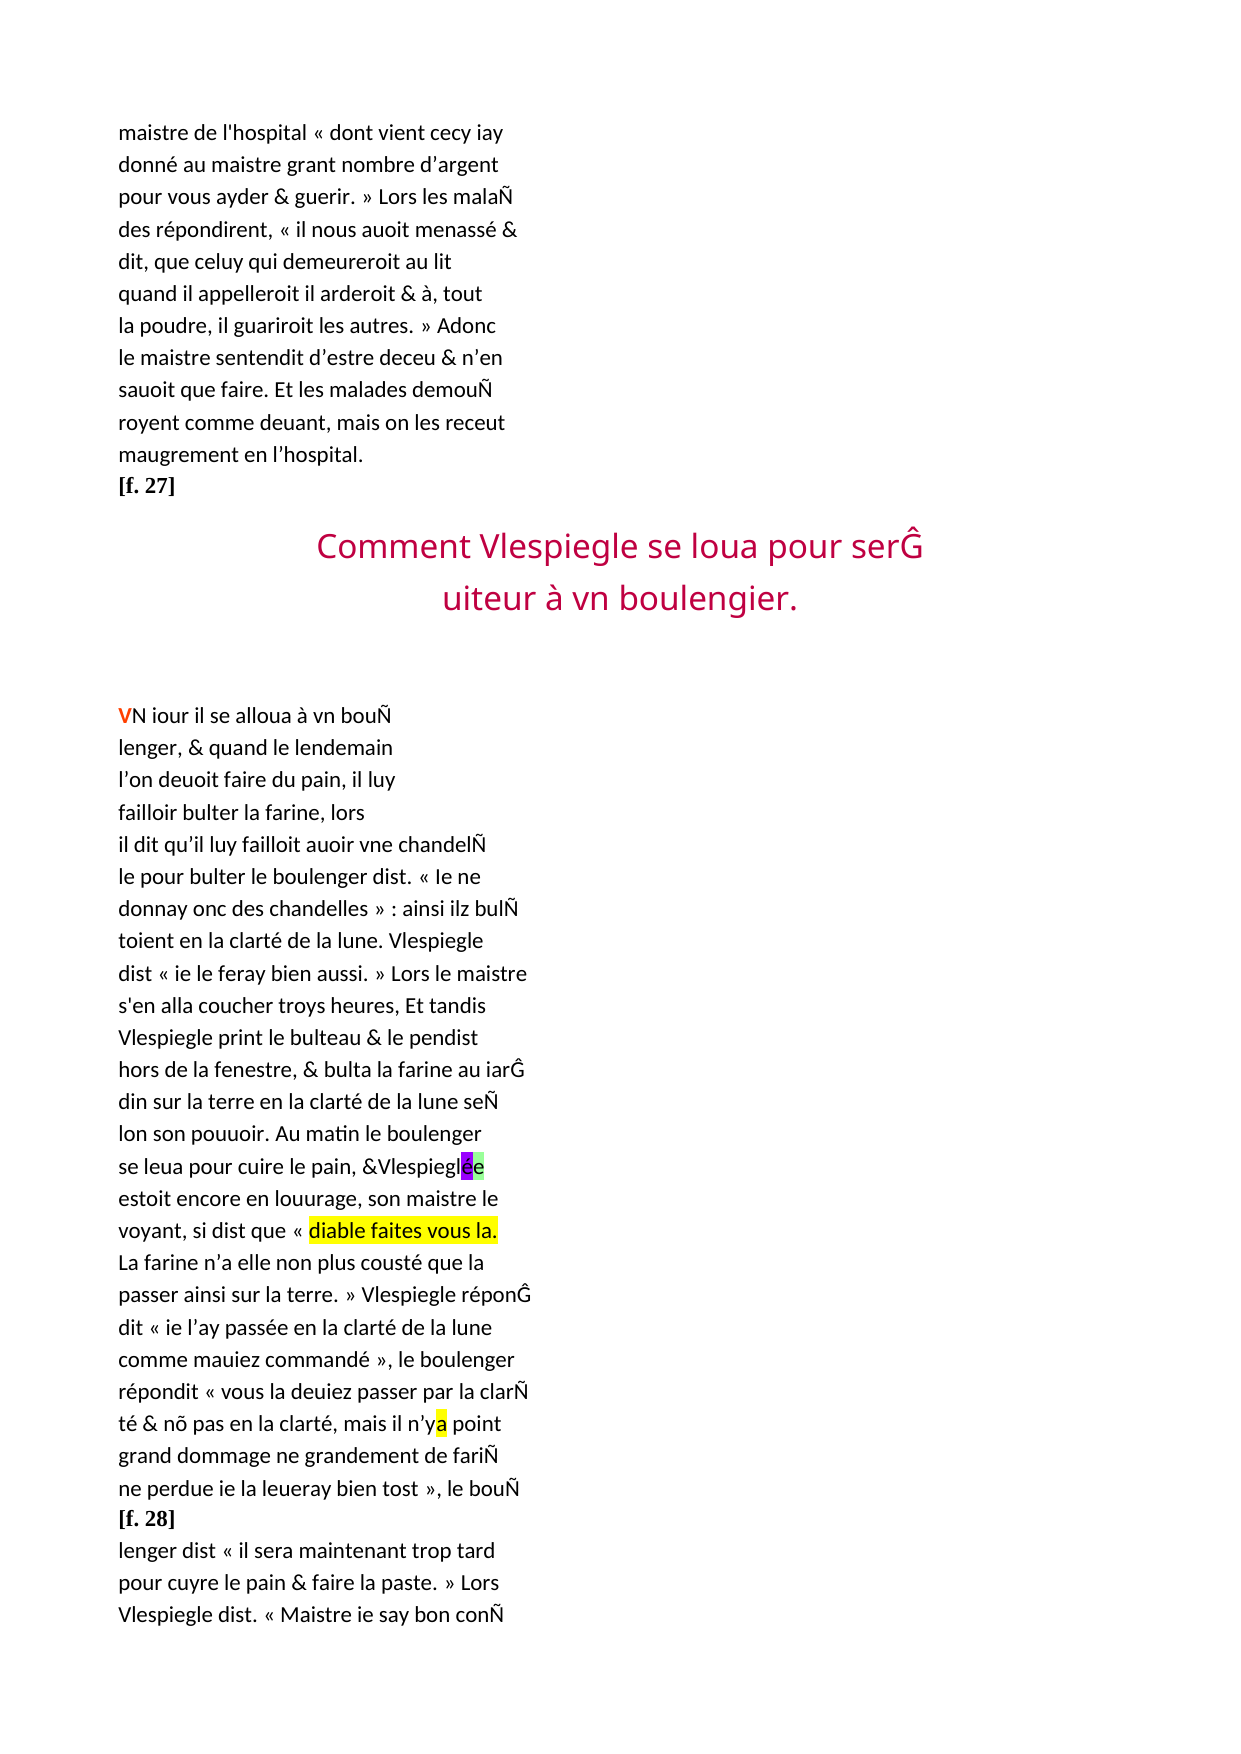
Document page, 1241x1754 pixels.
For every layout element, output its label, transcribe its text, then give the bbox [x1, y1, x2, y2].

text Comment Vlespiegle se loua pour serĜ uiteur à vn boulengier. [118, 523, 1122, 621]
text maistre de l'hospital « dont vient cecy iay donné au maistre grant nombre d’argent pour vous ayder & guerir. » Lors les malaÑ des répondirent, « il nous auoit menassé & dit, que celuy qui demeureroit au lit quand il appelleroit il arderoit & à, tout la poudre, il guariroit les autres. » Adonc le maistre sentendit d’estre deceu & n’en sauoit que faire. Et les malades demouÑ royent comme deuant, mais on les receut maugrement en l’hospital. [f. 27] [118, 118, 1122, 498]
text VN iour il se alloua à vn bouÑ lenger, & quand le lendemain l’on deuoit faire du pain, il luy failloir bulter la farine, lors il dit qu’il luy failloit auoir vne chandelÑ le pour bulter le boulenger dist. « Ie ne donnay onc des chandelles » : ainsi ilz bulÑ toient en la clarté de la lune. Vlespiegle dist « ie le feray bien aussi. » Lors le maistre s'en alla coucher troys heures, Et tandis Vlespiegle print le bulteau & le pendist hors de la fenestre, & bulta la farine au iarĜ din sur la terre en la clarté de la lune seÑ lon son pouuoir. Au matin le boulenger se leua pour cuire le pain, &Vlespieglée estoit encore en louurage, son maistre le voyant, si dist que « diable faites vous la. La farine n’a elle non plus cousté que la passer ainsi sur la terre. » Vlespiegle réponĜ dit « ie l’ay passée en la clarté de la lune comme mauiez commandé », le boulenger répondit « vous la deuiez passer par la clarÑ té & nõ pas en la clarté, mais il n’ya point grand dommage ne grandement de fariÑ ne perdue ie la leueray bien tost », le bouÑ [f. 28] lenger dist « il sera maintenant trop tard pour cuyre le pain & faire la paste. » Lors Vlespiegle dist. « Maistre ie say bon conÑ [118, 701, 1122, 1628]
